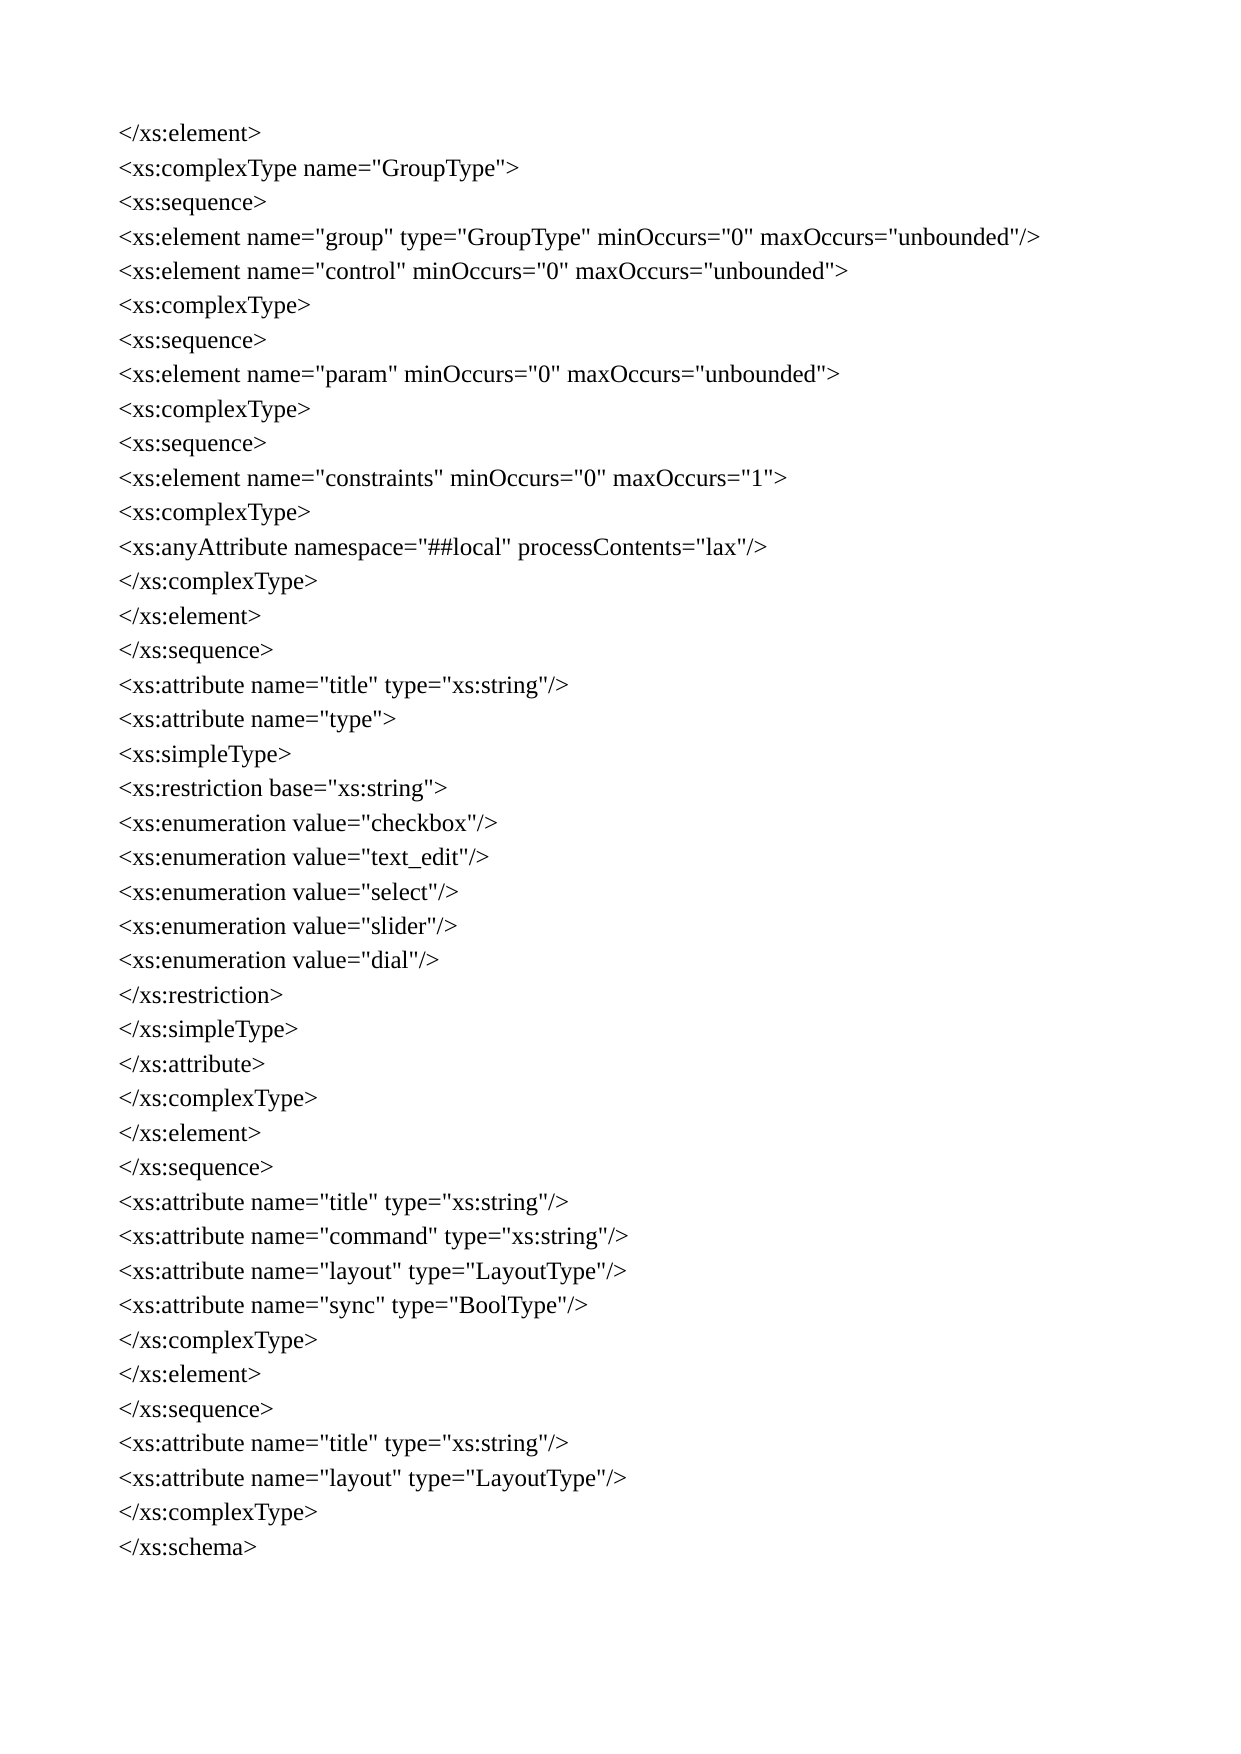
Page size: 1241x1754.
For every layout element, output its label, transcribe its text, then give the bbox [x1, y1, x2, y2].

text </xs:element> <xs:complexType name="GroupType"> <xs:sequence> <xs:element name="group" type="GroupType" minOccurs="0" maxOccurs="unbounded"/> <xs:element name="control" minOccurs="0" maxOccurs="unbounded"> <xs:complexType> <xs:sequence> <xs:element name="param" minOccurs="0" maxOccurs="unbounded"> <xs:complexType> <xs:sequence> <xs:element name="constraints" minOccurs="0" maxOccurs="1"> <xs:complexType> <xs:anyAttribute namespace="##local" processContents="lax"/> </xs:complexType> </xs:element> </xs:sequence> <xs:attribute name="title" type="xs:string"/> <xs:attribute name="type"> <xs:simpleType> <xs:restriction base="xs:string"> <xs:enumeration value="checkbox"/> <xs:enumeration value="text_edit"/> <xs:enumeration value="select"/> <xs:enumeration value="slider"/> <xs:enumeration value="dial"/> </xs:restriction> </xs:simpleType> </xs:attribute> </xs:complexType> </xs:element> </xs:sequence> <xs:attribute name="title" type="xs:string"/> <xs:attribute name="command" type="xs:string"/> <xs:attribute name="layout" type="LayoutType"/> <xs:attribute name="sync" type="BoolType"/> </xs:complexType> </xs:element> </xs:sequence> <xs:attribute name="title" type="xs:string"/> <xs:attribute name="layout" type="LayoutType"/> </xs:complexType> </xs:schema> [118, 118, 1122, 1561]
